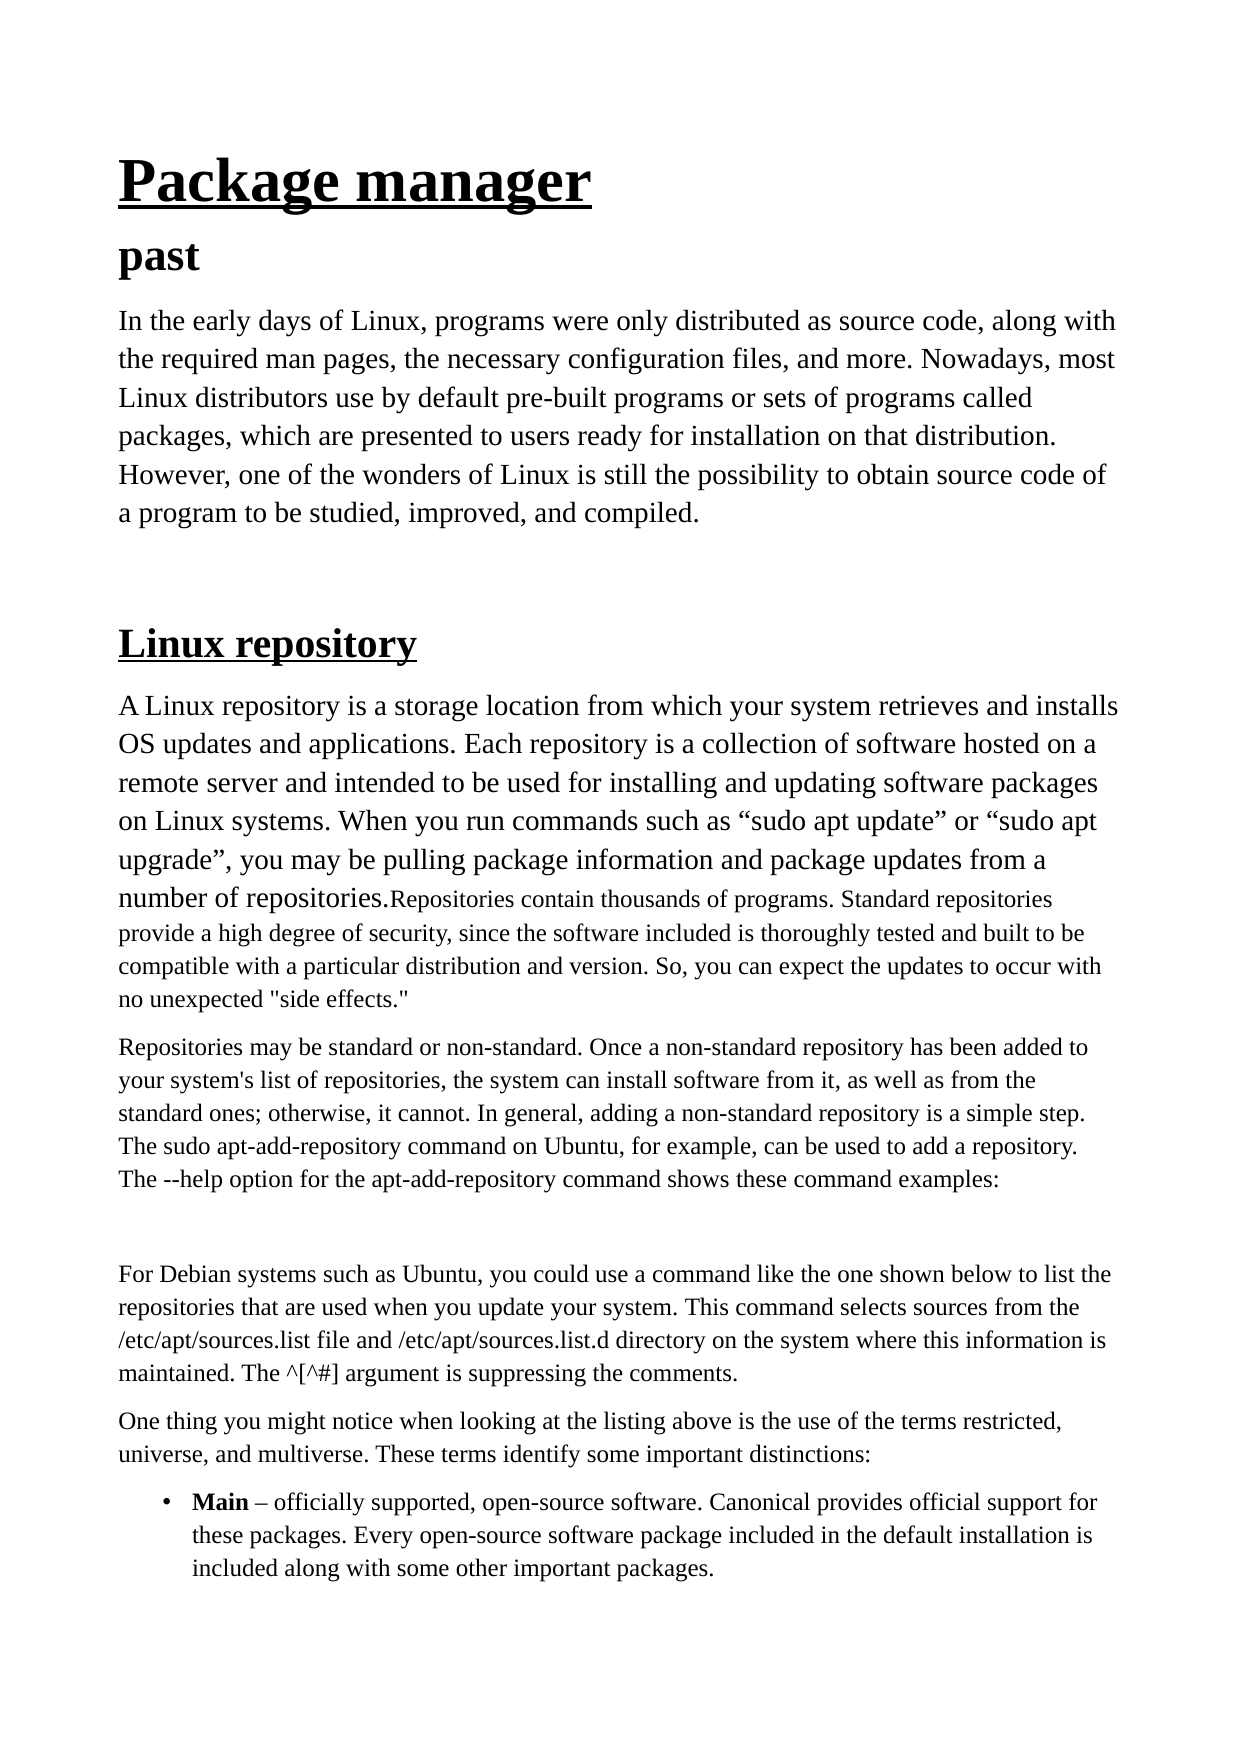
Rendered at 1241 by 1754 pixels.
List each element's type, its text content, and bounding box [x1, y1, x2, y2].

text A Linux repository is a storage location from which your system retrieves and installs OS updates and applications. Each repository is a collection of software hosted on a remote server and intended to be used for installing and updating software packages on Linux systems. When you run commands such as “sudo apt update” or “sudo apt upgrade”, you may be pulling package information and package updates from a number of repositories.Repositories contain thousands of programs. Standard repositories provide a high degree of security, since the software included is thoroughly tested and built to be compatible with a particular distribution and version. So, you can expect the updates to occur with no unexpected "side effects." [118, 688, 1122, 1013]
text Repositories may be standard or non-standard. Once a non-standard repository has been added to your system's list of repositories, the system can install software from it, as well as from the standard ones; otherwise, it cannot. In general, adding a non-standard repository is a simple step. The sudo apt-add-repository command on Ubuntu, for example, can be used to add a repository. The --help option for the apt-add-repository command shows these command examples: [118, 1032, 1122, 1193]
subtitle Package manager [118, 143, 1122, 215]
text Linux repository [118, 618, 1122, 666]
text For Debian systems such as Ubuntu, you could use a command like the one shown below to list the repositories that are used when you update your system. This command selects sources from the /etc/apt/sources.list file and /etc/apt/sources.list.d directory on the system where this information is maintained. The ^[^#] argument is suppressing the comments. [118, 1259, 1122, 1387]
text past [118, 228, 1122, 280]
list Main – officially supported, open-source software. Canonical provides official support for these packages. Every open-source software package included in the default installation is included along with some other important packages. [162, 1487, 1122, 1581]
text One thing you might notice when looking at the listing above is the use of the terms restricted, universe, and multiverse. These terms identify some important distinctions: [118, 1406, 1122, 1468]
text In the early days of Linux, programs were only distributed as source code, along with the required man pages, the necessary configuration files, and more. Nowadays, most Linux distributors use by default pre-built programs or sets of programs called packages, which are presented to users ready for installation on that distribution. However, one of the wonders of Linux is still the possibility to obtain source code of a program to be studied, improved, and compiled. [118, 303, 1122, 529]
